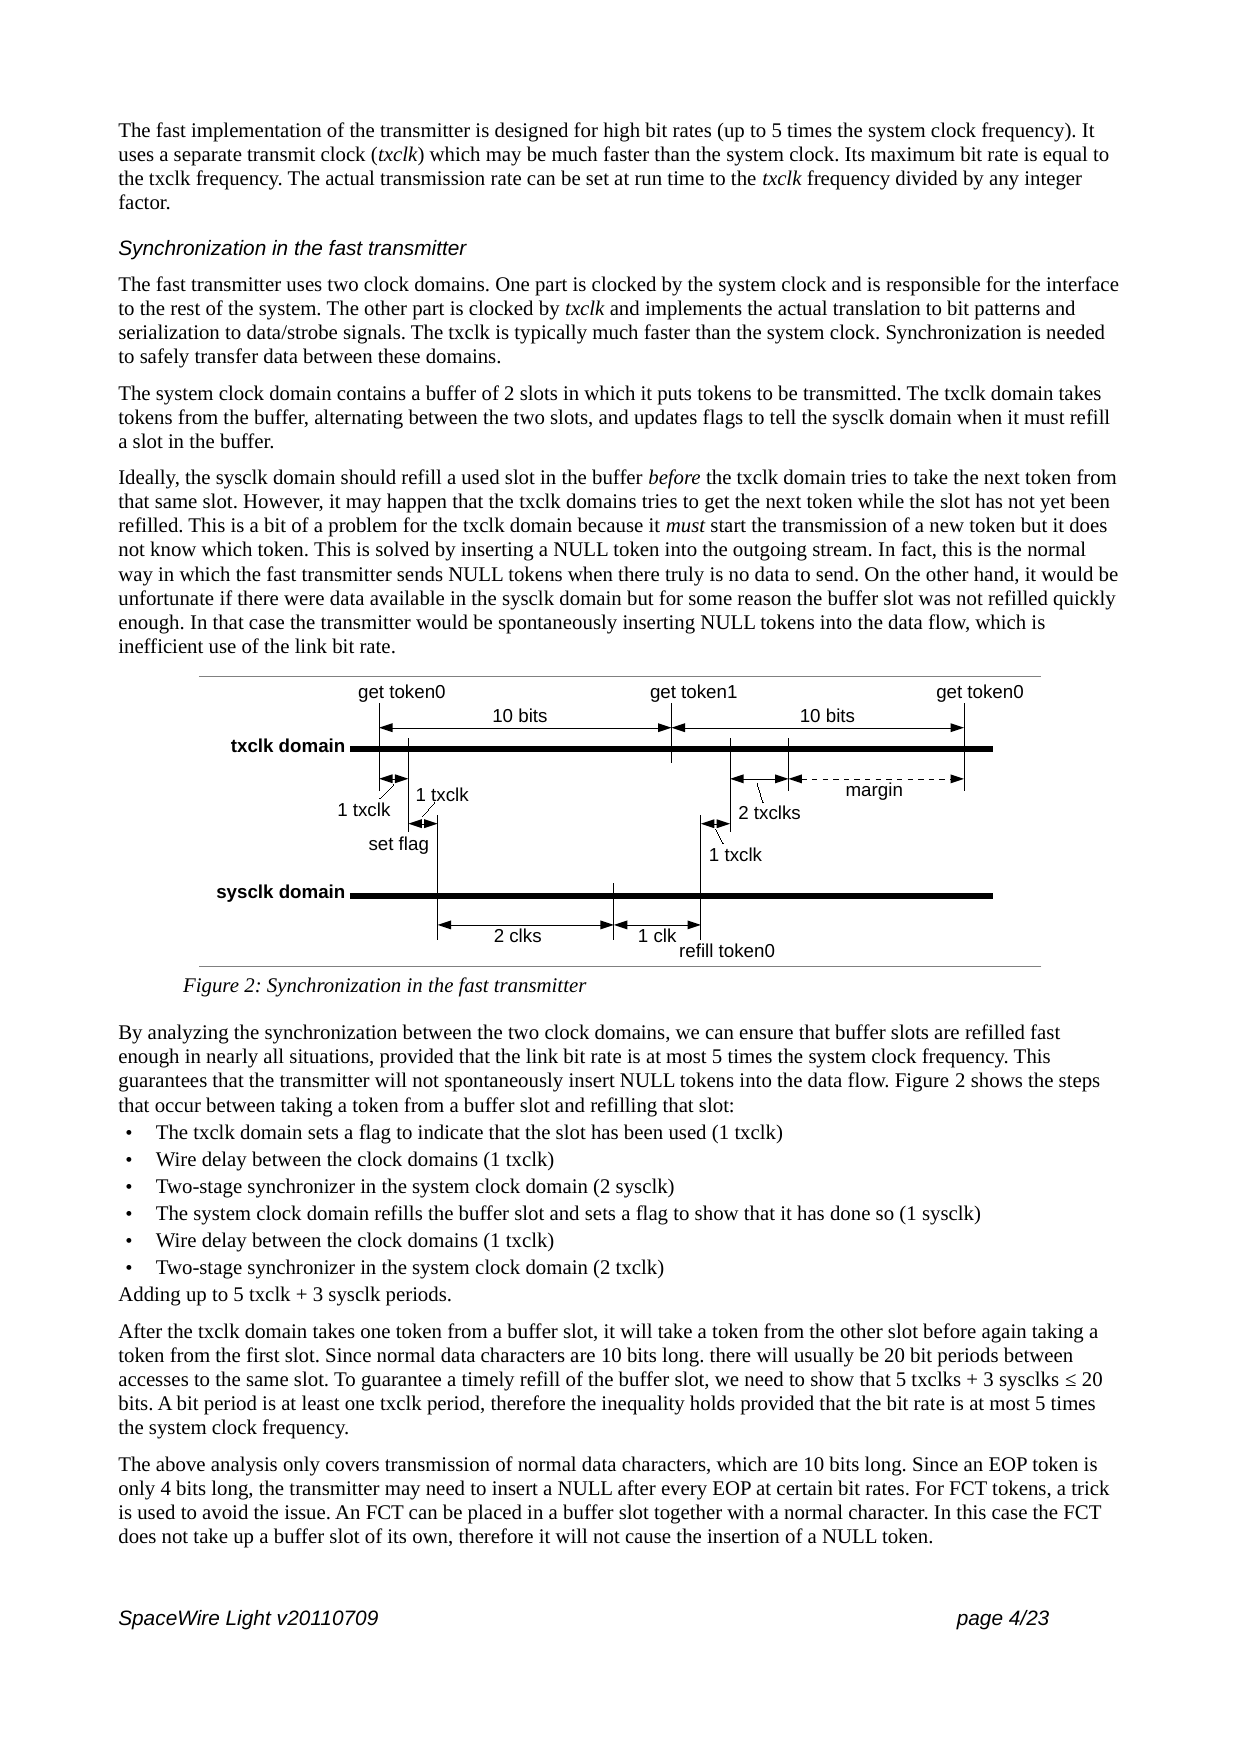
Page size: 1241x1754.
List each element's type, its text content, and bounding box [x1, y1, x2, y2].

text Ideally, the sysclk domain should refill a used slot in the buffer before the txclk domain tries to take the next token from that same slot. However, it may happen that the txclk domains tries to get the next token while the slot has not yet been refilled. This is a bit of a problem for the txclk domain because it must start the transmission of a new token but it does not know which token. This is solved by inserting a NULL token into the outgoing stream. In fact, this is the normal way in which the fast transmitter sends NULL tokens when there truly is no data to send. On the other hand, it would be unfortunate if there were data available in the sysclk domain but for some reason the buffer slot was not refilled quickly enough. In that case the transmitter would be spontaneously inserting NULL tokens into the data flow, which is inefficient use of the link bit rate. [118, 465, 1122, 658]
list The txclk domain sets a flag to indicate that the slot has been used (1 txclk) [126, 1119, 1122, 1144]
text The fast transmitter uses two clock domains. One part is clocked by the system clock and is responsible for the interface to the rest of the system. The other part is clocked by txclk and implements the actual translation to bit patterns and serialization to data/strobe signals. The txclk is typically much faster than the system clock. Synchronization is needed to safely transfer data between these domains. [118, 272, 1122, 368]
text The system clock domain contains a buffer of 2 slots in which it puts tokens to be transmitted. The txclk domain takes tokens from the buffer, alternating between the two slots, and updates flags to tell the sysclk domain when it must refill a slot in the buffer. [118, 381, 1122, 453]
text Figure 2: Synchronization in the fast transmitter [183, 676, 1057, 997]
list Wire delay between the clock domains (1 txclk) [126, 1228, 1122, 1252]
list The system clock domain refills the buffer slot and sets a flag to show that it has done so (1 sysclk) [126, 1201, 1122, 1225]
list Two-stage synchronizer in the system clock domain (2 sysclk) [126, 1174, 1122, 1198]
text After the txclk domain takes one token from a buffer slot, it will take a token from the other slot before again taking a token from the first slot. Since normal data characters are 10 bits long. there will usually be 20 bit periods between accesses to the same slot. To guarantee a timely refill of the buffer slot, we need to show that 5 txclks + 3 sysclks ≤ 20 bits. A bit period is at least one txclk period, therefore the inequality holds provided that the bit rate is at most 5 times the system clock frequency. [118, 1319, 1122, 1439]
subtitle Synchronization in the fast transmitter [118, 236, 1122, 260]
text Adding up to 5 txclk + 3 sysclk periods. [118, 1282, 1122, 1306]
list Two-stage synchronizer in the system clock domain (2 txclk) [126, 1255, 1122, 1279]
text The fast implementation of the transmitter is designed for high bit rates (up to 5 times the system clock frequency). It uses a separate transmit clock (txclk) which may be much faster than the system clock. Its maximum bit rate is equal to the txclk frequency. The actual transmission rate can be set at run time to the txclk frequency divided by any integer factor. [118, 118, 1122, 214]
text By analyzing the synchronization between the two clock domains, we can ensure that buffer slots are refilled fast enough in nearly all situations, provided that the link bit rate is at most 5 times the system clock frequency. This guarantees that the transmitter will not spontaneously insert NULL tokens into the data flow. Figure 2 shows the steps that occur between taking a token from a buffer slot and refilling that slot: [118, 670, 1122, 1117]
text The above analysis only covers transmission of normal data characters, which are 10 bits long. Since an EOP token is only 4 bits long, the transmitter may need to insert a NULL after every EOP at certain bit rates. For FCT tokens, a trick is used to avoid the issue. An FCT can be placed in a buffer slot together with a normal character. In this case the FCT does not take up a buffer slot of its own, therefore it will not cause the insertion of a NULL token. [118, 1451, 1122, 1548]
list Wire delay between the clock domains (1 txclk) [126, 1147, 1122, 1171]
